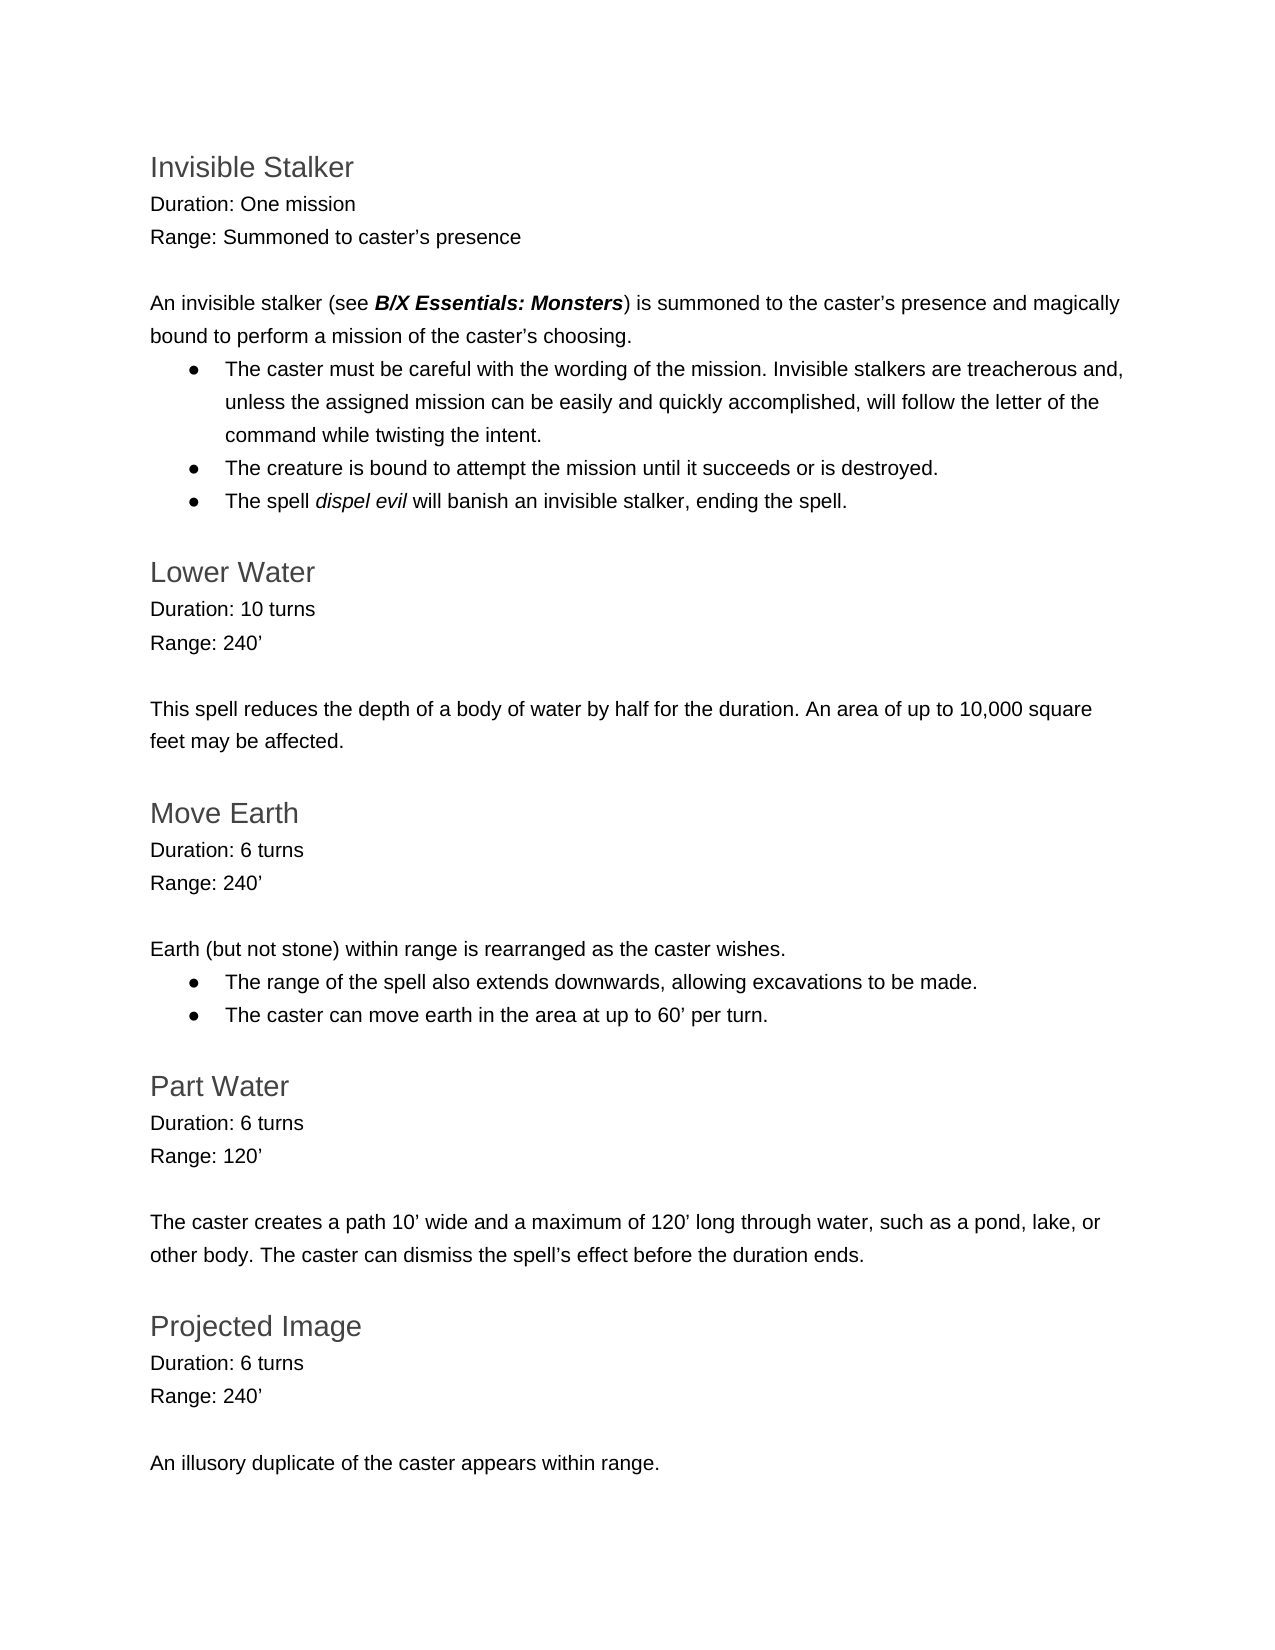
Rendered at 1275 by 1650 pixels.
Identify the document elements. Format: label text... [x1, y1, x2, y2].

text The caster creates a path 10’ wide and a maximum of 120’ long through water, such as a pond, lake, or other body. The caster can dismiss the spell’s effect before the duration ends. [150, 1210, 1125, 1267]
list The creature is bound to attempt the mission until it succeeds or is destroyed. [187, 456, 1125, 480]
text This spell reduces the depth of a body of water by half for the duration. An area of up to 10,000 square feet may be affected. [150, 696, 1125, 753]
text Duration: 6 turns [150, 1111, 1125, 1135]
list The caster must be careful with the wording of the mission. Invisible stalkers are treacherous and, unless the assigned mission can be easily and quickly accomplished, will follow the letter of the command while twisting the intent. [187, 357, 1125, 447]
text Duration: 10 turns [150, 597, 1125, 621]
text Earth (but not stone) within range is rearranged as the caster wishes. [150, 937, 1125, 961]
text Range: Summoned to caster’s presence [150, 225, 1125, 249]
text Duration: One mission [150, 192, 1125, 216]
subtitle Move Earth [150, 796, 1125, 829]
list The caster can move earth in the area at up to 60’ per turn. [187, 1003, 1125, 1027]
subtitle Invisible Stalker [150, 150, 1125, 183]
list The spell dispel evil will banish an invisible stalker, ending the spell. [187, 489, 1125, 513]
subtitle Projected Image [150, 1309, 1125, 1343]
text Duration: 6 turns [150, 838, 1125, 862]
text Duration: 6 turns [150, 1351, 1125, 1375]
text Range: 240’ [150, 871, 1125, 894]
text Range: 240’ [150, 1384, 1125, 1408]
subtitle Lower Water [150, 555, 1125, 589]
text An illusory duplicate of the caster appears within range. [150, 1450, 1125, 1474]
text An invisible stalker (see B/X Essentials: Monsters) is summoned to the caster’s presence and magically bound to perform a mission of the caster’s choosing. [150, 291, 1125, 348]
text Range: 240’ [150, 630, 1125, 654]
text Range: 120’ [150, 1144, 1125, 1168]
subtitle Part Water [150, 1069, 1125, 1103]
list The range of the spell also extends downwards, allowing excavations to be made. [187, 970, 1125, 994]
